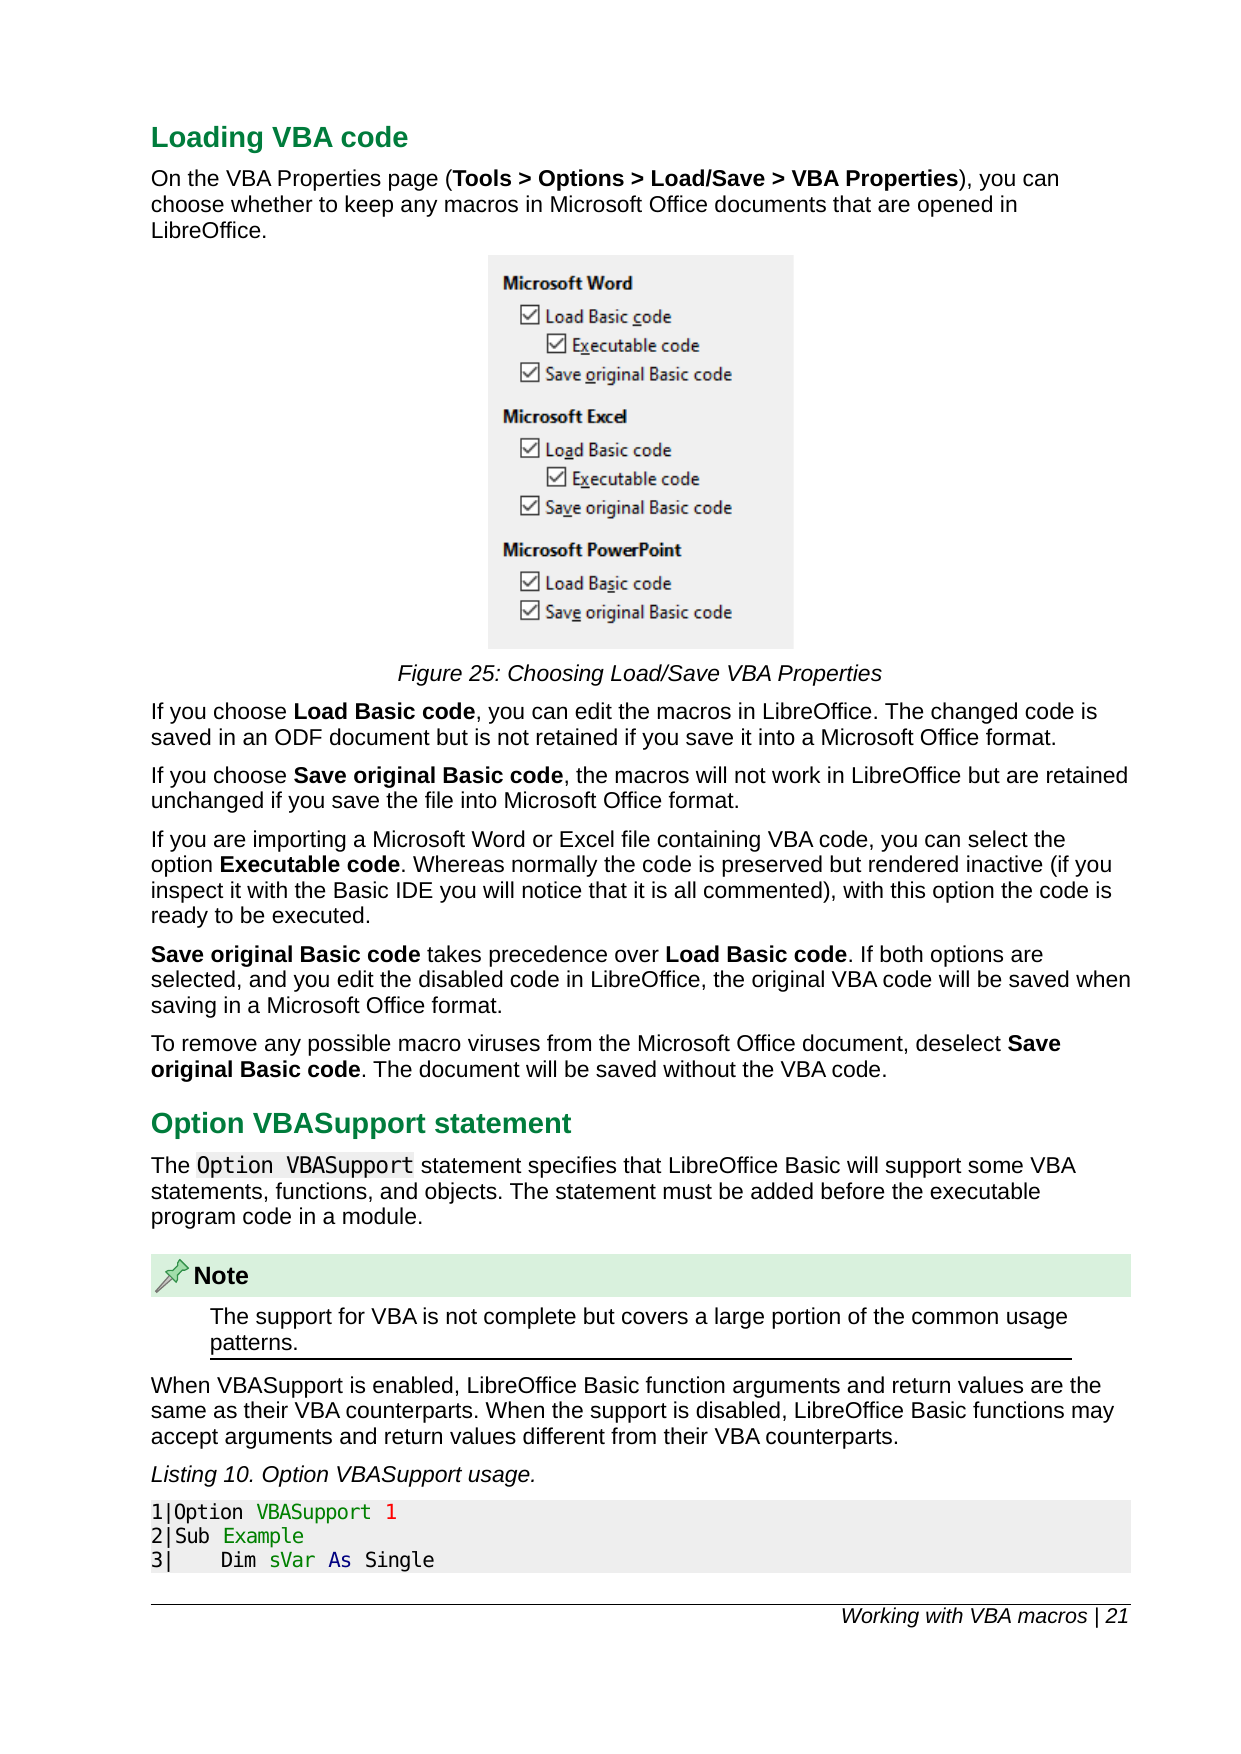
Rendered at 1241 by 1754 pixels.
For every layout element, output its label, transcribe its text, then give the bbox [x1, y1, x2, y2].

text 1|Option VBASupport 1 [151, 1500, 1131, 1524]
text 2|Sub Example [151, 1524, 1131, 1548]
text To remove any possible macro viruses from the Microsoft Office document, deselect Save original Basic code. The document will be saved without the VBA code. [151, 1031, 1131, 1082]
subtitle Option VBASupport statement [151, 1107, 1131, 1139]
text When VBASupport is enabled, LibreOffice Basic function arguments and return values are the same as their VBA counterparts. When the support is disabled, LibreOffice Basic functions may accept arguments and return values different from their VBA counterparts. [151, 1372, 1131, 1449]
text On the VBA Properties page (Tools > Options > Load/Save > VBA Properties), you can choose whether to keep any macros in Microsoft Office documents that are opened in LibreOffice. [151, 166, 1131, 243]
text Listing 10. Option VBASupport usage. [151, 1462, 1131, 1487]
subtitle Loading VBA code [151, 121, 1131, 154]
text 3| Dim sVar As Single [151, 1548, 1131, 1573]
text The Option VBASupport statement specifies that LibreOffice Basic will support some VBA statements, functions, and objects. The statement must be added before the executable program code in a module. [151, 1152, 1131, 1230]
text The support for VBA is not complete but covers a large portion of the common usage patterns. [209, 1304, 1072, 1360]
text If you choose Save original Basic code, the macros will not work in LibreOffice but are retained unchanged if you save the file into Microsoft Office format. [151, 763, 1131, 814]
text Figure 25: Choosing Load/Save VBA Properties [397, 661, 884, 686]
subtitle Note [151, 1254, 1131, 1297]
text If you choose Load Basic code, you can edit the macros in LibreOffice. The changed code is saved in an ODF document but is not retained if you save it into a Microsoft Office format. [151, 699, 1131, 750]
text If you are importing a Microsoft Word or Excel file containing VBA code, you can select the option Executable code. Whereas normally the code is preserved but rendered inactive (if you inspect it with the Basic IDE you will notice that it is all commented), with this option the code is ready to be executed. [151, 826, 1131, 929]
text Save original Basic code takes precedence over Load Basic code. If both options are selected, and you edit the disabled code in LibreOffice, the original VBA code will be saved when saving in a Microsoft Office format. [151, 941, 1131, 1018]
picture [488, 255, 794, 649]
